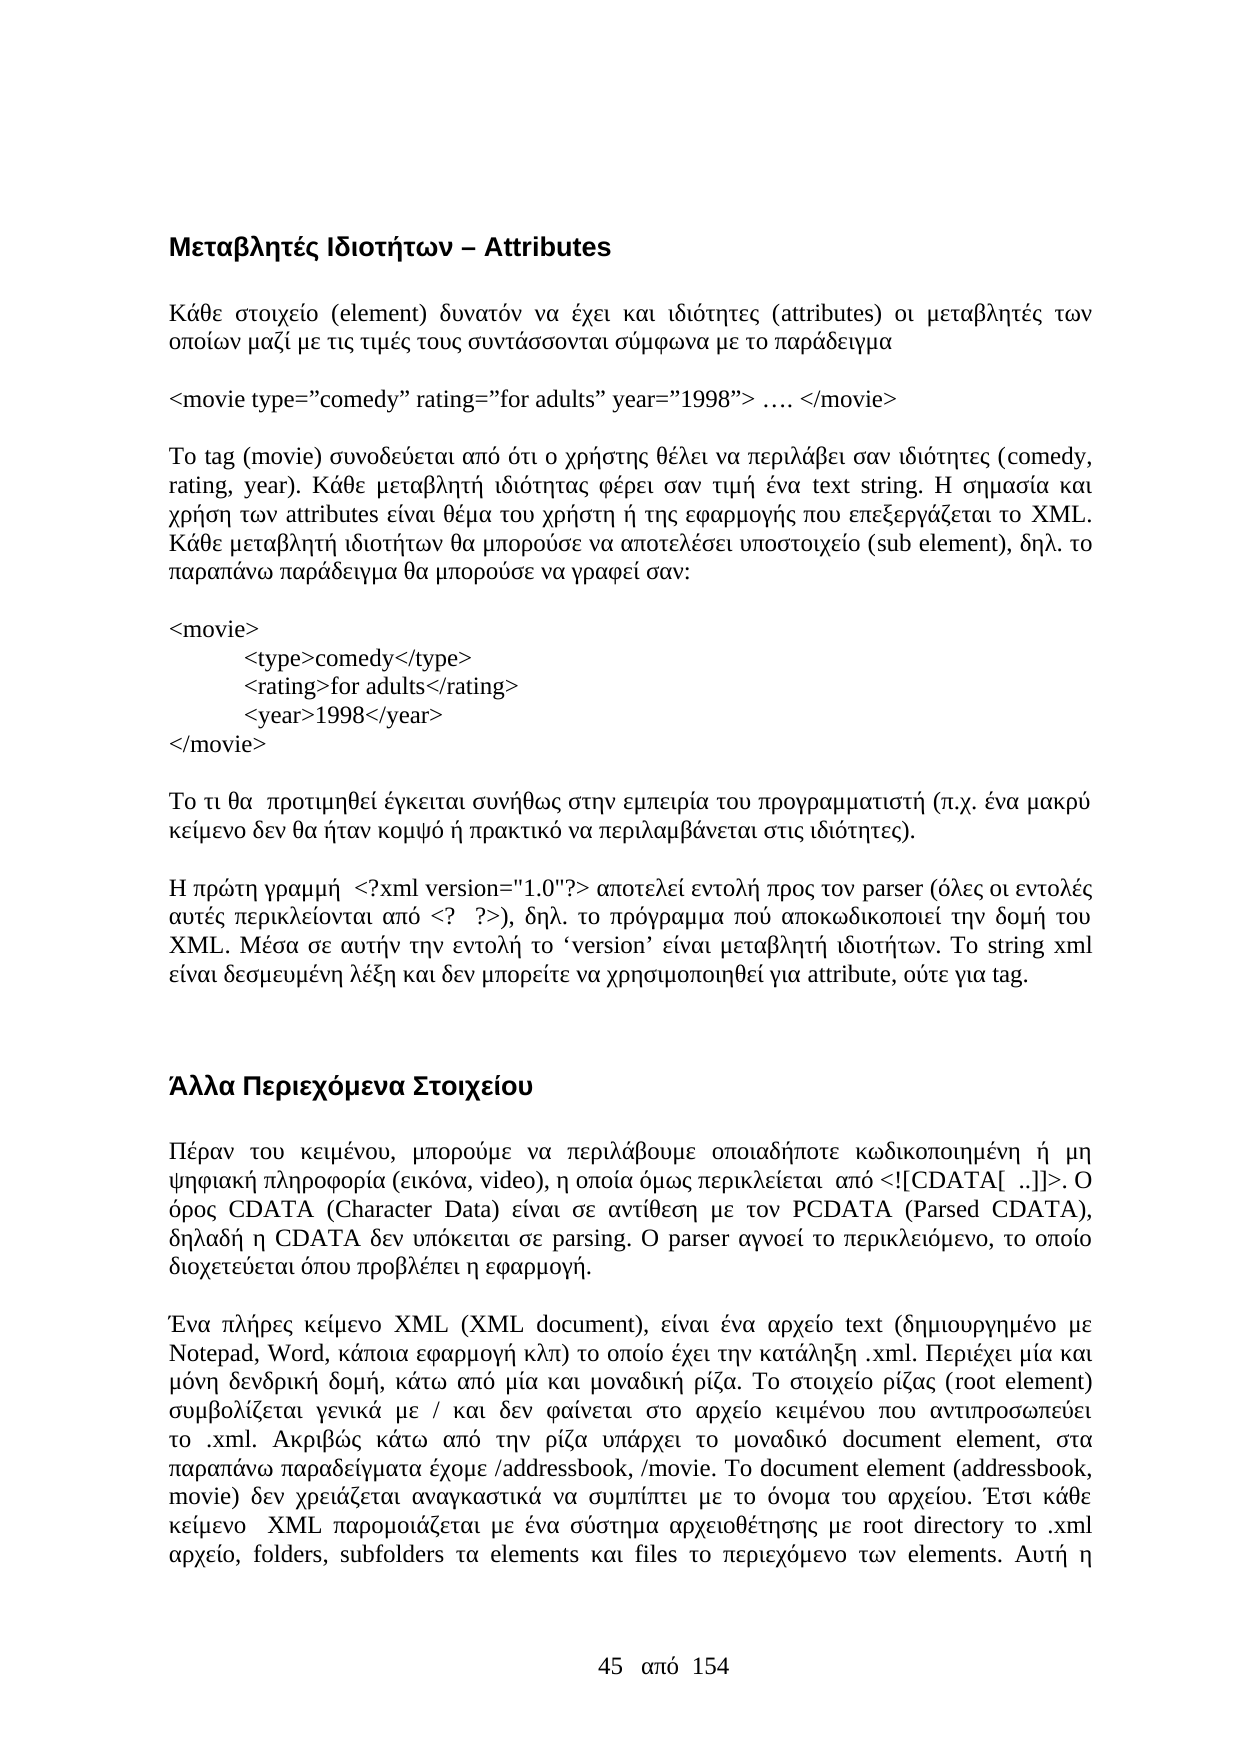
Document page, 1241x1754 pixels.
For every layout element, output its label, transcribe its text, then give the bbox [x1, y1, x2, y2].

text <type>comedy</type> [169, 643, 1092, 671]
text To tag (movie) συνοδεύεται από ότι ο χρήστης θέλει να περιλάβει σαν ιδιότητες (comedy, rating, year). Κάθε μεταβλητή ιδιότητας φέρει σαν τιμή ένα text string. Η σημασία και χρήση των attributes είναι θέμα του χρήστη ή της εφαρμογής που επεξεργάζεται το XML. Κάθε μεταβλητή ιδιοτήτων θα μπορούσε να αποτελέσει υποστοιχείο (sub element), δηλ. το παραπάνω παράδειγμα θα μπορούσε να γραφεί σαν: [169, 441, 1092, 585]
text Η πρώτη γραμμή <?xml version="1.0"?> αποτελεί εντολή προς τον parser (όλες οι εντολές αυτές περικλείονται από <? ?>), δηλ. το πρόγραμμα πού αποκωδικοποιεί την δομή του XML. Μέσα σε αυτήν την εντολή το ‘version’ είναι μεταβλητή ιδιοτήτων. Το string xml είναι δεσμευμένη λέξη και δεν μπορείτε να χρησιμοποιηθεί για attribute, ούτε για tag. [169, 873, 1092, 988]
text Το τι θα προτιμηθεί έγκειται συνήθως στην εμπειρία του προγραμματιστή (π.χ. ένα μακρύ κείμενο δεν θα ήταν κομψό ή πρακτικό να περιλαμβάνεται στις ιδιότητες). [169, 786, 1092, 844]
text <movie type=”comedy” rating=”for adults” year=”1998”> …. </movie> [169, 384, 1092, 413]
subtitle Άλλα Περιεχόμενα Στοιχείου [169, 1070, 1092, 1101]
text Ένα πλήρες κείμενο XML (XML document), είναι ένα αρχείο text (δημιουργημένο με Notepad, Word, κάποια εφαρμογή κλπ) το οποίο έχει την κατάληξη .xml. Περιέχει μία και μόνη δενδρική δομή, κάτω από μία και μοναδική ρίζα. Το στοιχείο ρίζας (root element) συμβολίζεται γενικά με / και δεν φαίνεται στο αρχείο κειμένου που αντιπροσωπεύει το .xml. Ακριβώς κάτω από την ρίζα υπάρχει το μοναδικό document element, στα παραπάνω παραδείγματα έχομε /addressbook, /movie. Το document element (addressbook, movie) δεν χρειάζεται αναγκαστικά να συμπίπτει με το όνομα του αρχείου. Έτσι κάθε κείμενο XML παρομοιάζεται με ένα σύστημα αρχειοθέτησης με root directory το .xml αρχείο, folders, subfolders τα elements και files το περιεχόμενο των elements. Αυτή η [169, 1309, 1092, 1568]
subtitle Μεταβλητές Ιδιοτήτων – Attributes [169, 231, 1092, 263]
text <year>1998</year> [169, 700, 1092, 729]
text Κάθε στοιχείο (element) δυνατόν να έχει και ιδιότητες (attributes) οι μεταβλητές των οποίων μαζί με τις τιμές τους συντάσσονται σύμφωνα με το παράδειγμα [169, 298, 1092, 355]
text </movie> [169, 729, 1092, 758]
text <movie> [169, 614, 1092, 643]
text <rating>for adults</rating> [169, 671, 1092, 700]
text Πέραν του κειμένου, μπορούμε να περιλάβουμε οποιαδήποτε κωδικοποιημένη ή μη ψηφιακή πληροφορία (εικόνα, video), η οποία όμως περικλείεται από <![CDATA[ ..]]>. Ο όρος CDATA (Character Data) είναι σε αντίθεση με τον PCDATA (Parsed CDATA), δηλαδή η CDATA δεν υπόκειται σε parsing. Ο parser αγνοεί το περικλειόμενο, το οποίο διοχετεύεται όπου προβλέπει η εφαρμογή. [169, 1136, 1092, 1280]
